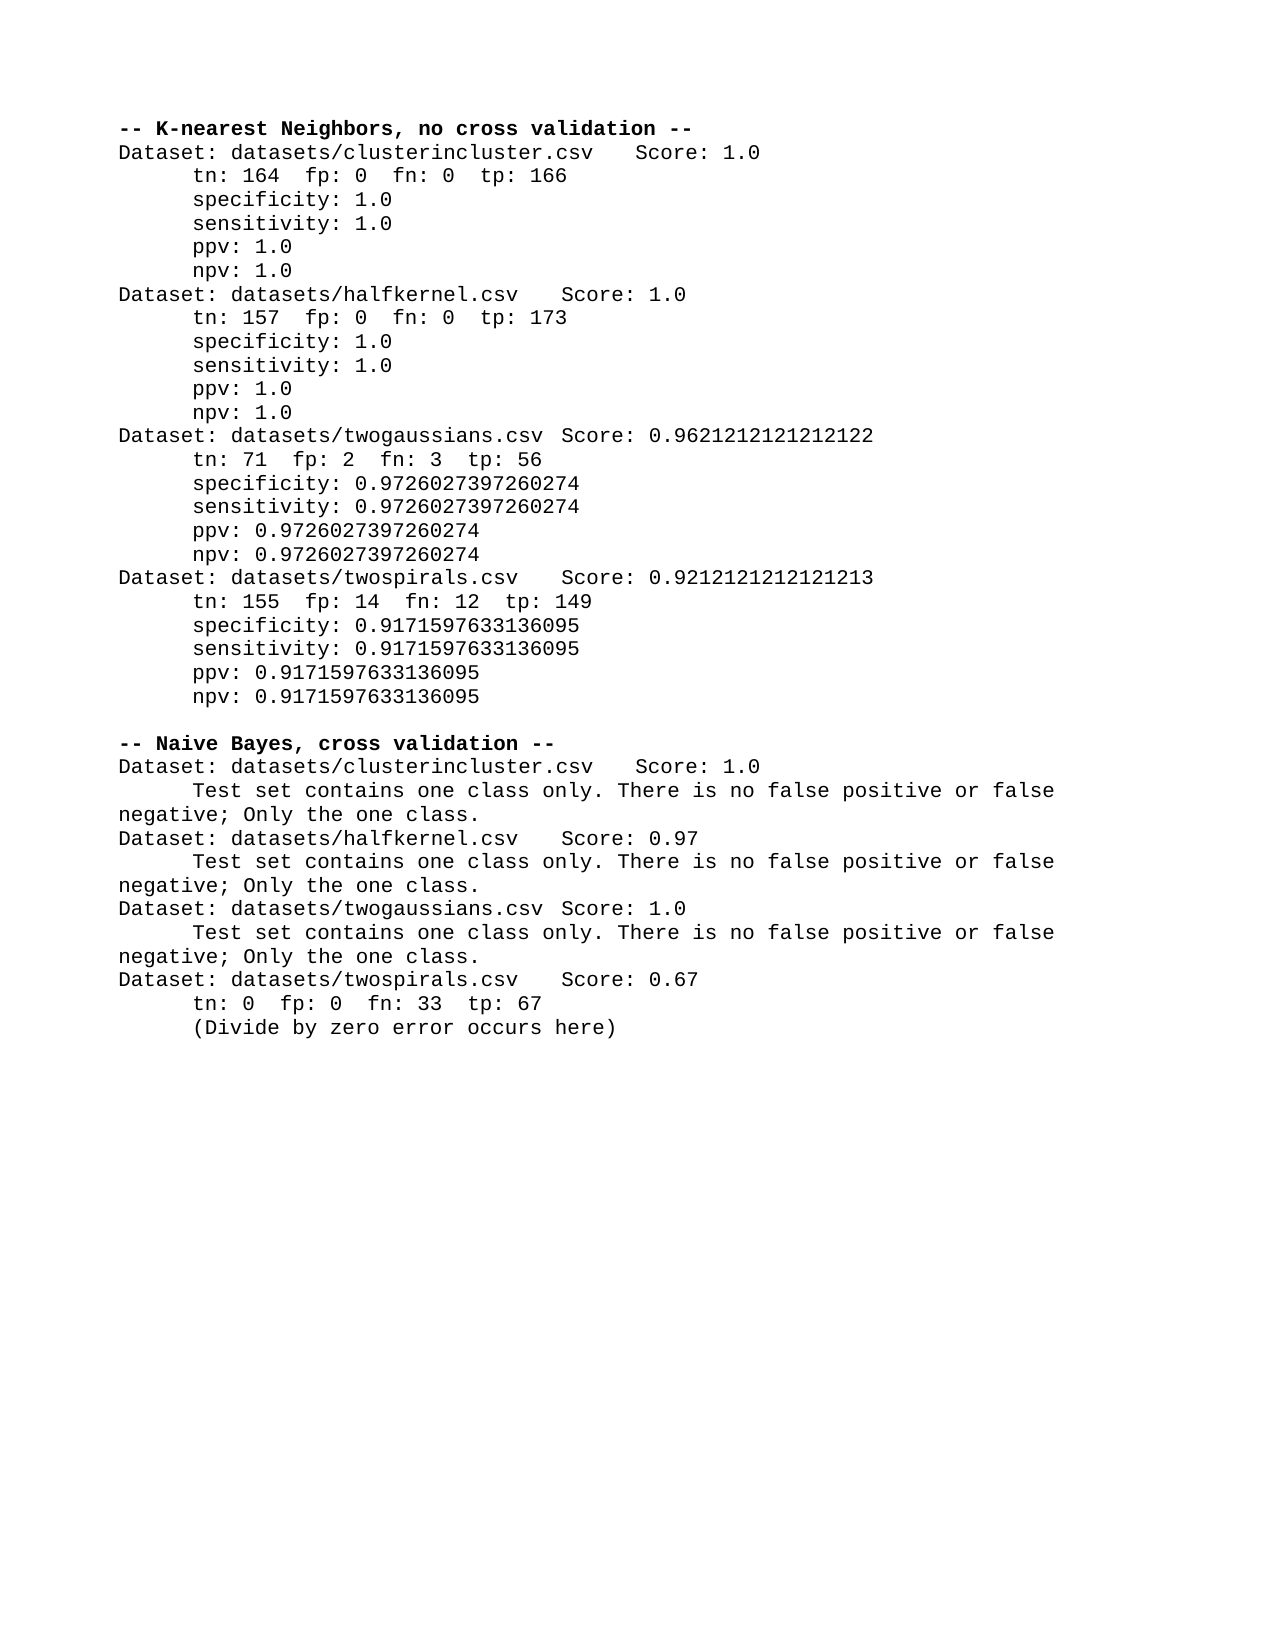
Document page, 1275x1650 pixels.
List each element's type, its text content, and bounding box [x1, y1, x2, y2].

text sensitivity: 0.9171597633136095 [118, 638, 1157, 662]
text Dataset: datasets/halfkernel.csv Score: 1.0 [118, 284, 1157, 307]
text npv: 1.0 [118, 260, 1157, 284]
text tn: 71 fp: 2 fn: 3 tp: 56 [118, 449, 1157, 473]
text tn: 0 fp: 0 fn: 33 tp: 67 [118, 993, 1157, 1017]
text specificity: 1.0 [118, 331, 1157, 354]
text ppv: 1.0 [118, 236, 1157, 260]
text sensitivity: 1.0 [118, 354, 1157, 378]
text npv: 0.9726027397260274 [118, 544, 1157, 567]
text specificity: 0.9171597633136095 [118, 615, 1157, 638]
text tn: 157 fp: 0 fn: 0 tp: 173 [118, 307, 1157, 331]
text Dataset: datasets/clusterincluster.csv Score: 1.0 [118, 757, 1157, 780]
text (Divide by zero error occurs here) [118, 1017, 1157, 1040]
text -- K-nearest Neighbors, no cross validation -- [118, 118, 1157, 142]
text npv: 1.0 [118, 402, 1157, 426]
text sensitivity: 1.0 [118, 213, 1157, 236]
text Dataset: datasets/twospirals.csv Score: 0.9212121212121213 [118, 567, 1157, 591]
text Test set contains one class only. There is no false positive or false negative; Only the one class. [118, 851, 1157, 898]
text ppv: 0.9171597633136095 [118, 662, 1157, 686]
text Dataset: datasets/twogaussians.csv Score: 1.0 [118, 898, 1157, 922]
text Dataset: datasets/twogaussians.csv Score: 0.9621212121212122 [118, 426, 1157, 449]
text ppv: 1.0 [118, 378, 1157, 402]
text ppv: 0.9726027397260274 [118, 520, 1157, 544]
text Test set contains one class only. There is no false positive or false negative; Only the one class. [118, 780, 1157, 827]
text tn: 164 fp: 0 fn: 0 tp: 166 [118, 165, 1157, 189]
text Test set contains one class only. There is no false positive or false negative; Only the one class. [118, 922, 1157, 969]
text specificity: 0.9726027397260274 [118, 473, 1157, 496]
text specificity: 1.0 [118, 189, 1157, 213]
text -- Naive Bayes, cross validation -- [118, 733, 1157, 757]
text Dataset: datasets/clusterincluster.csv Score: 1.0 [118, 142, 1157, 165]
text sensitivity: 0.9726027397260274 [118, 496, 1157, 520]
text Dataset: datasets/twospirals.csv Score: 0.67 [118, 969, 1157, 993]
text tn: 155 fp: 14 fn: 12 tp: 149 [118, 591, 1157, 615]
text npv: 0.9171597633136095 [118, 686, 1157, 709]
text Dataset: datasets/halfkernel.csv Score: 0.97 [118, 827, 1157, 851]
